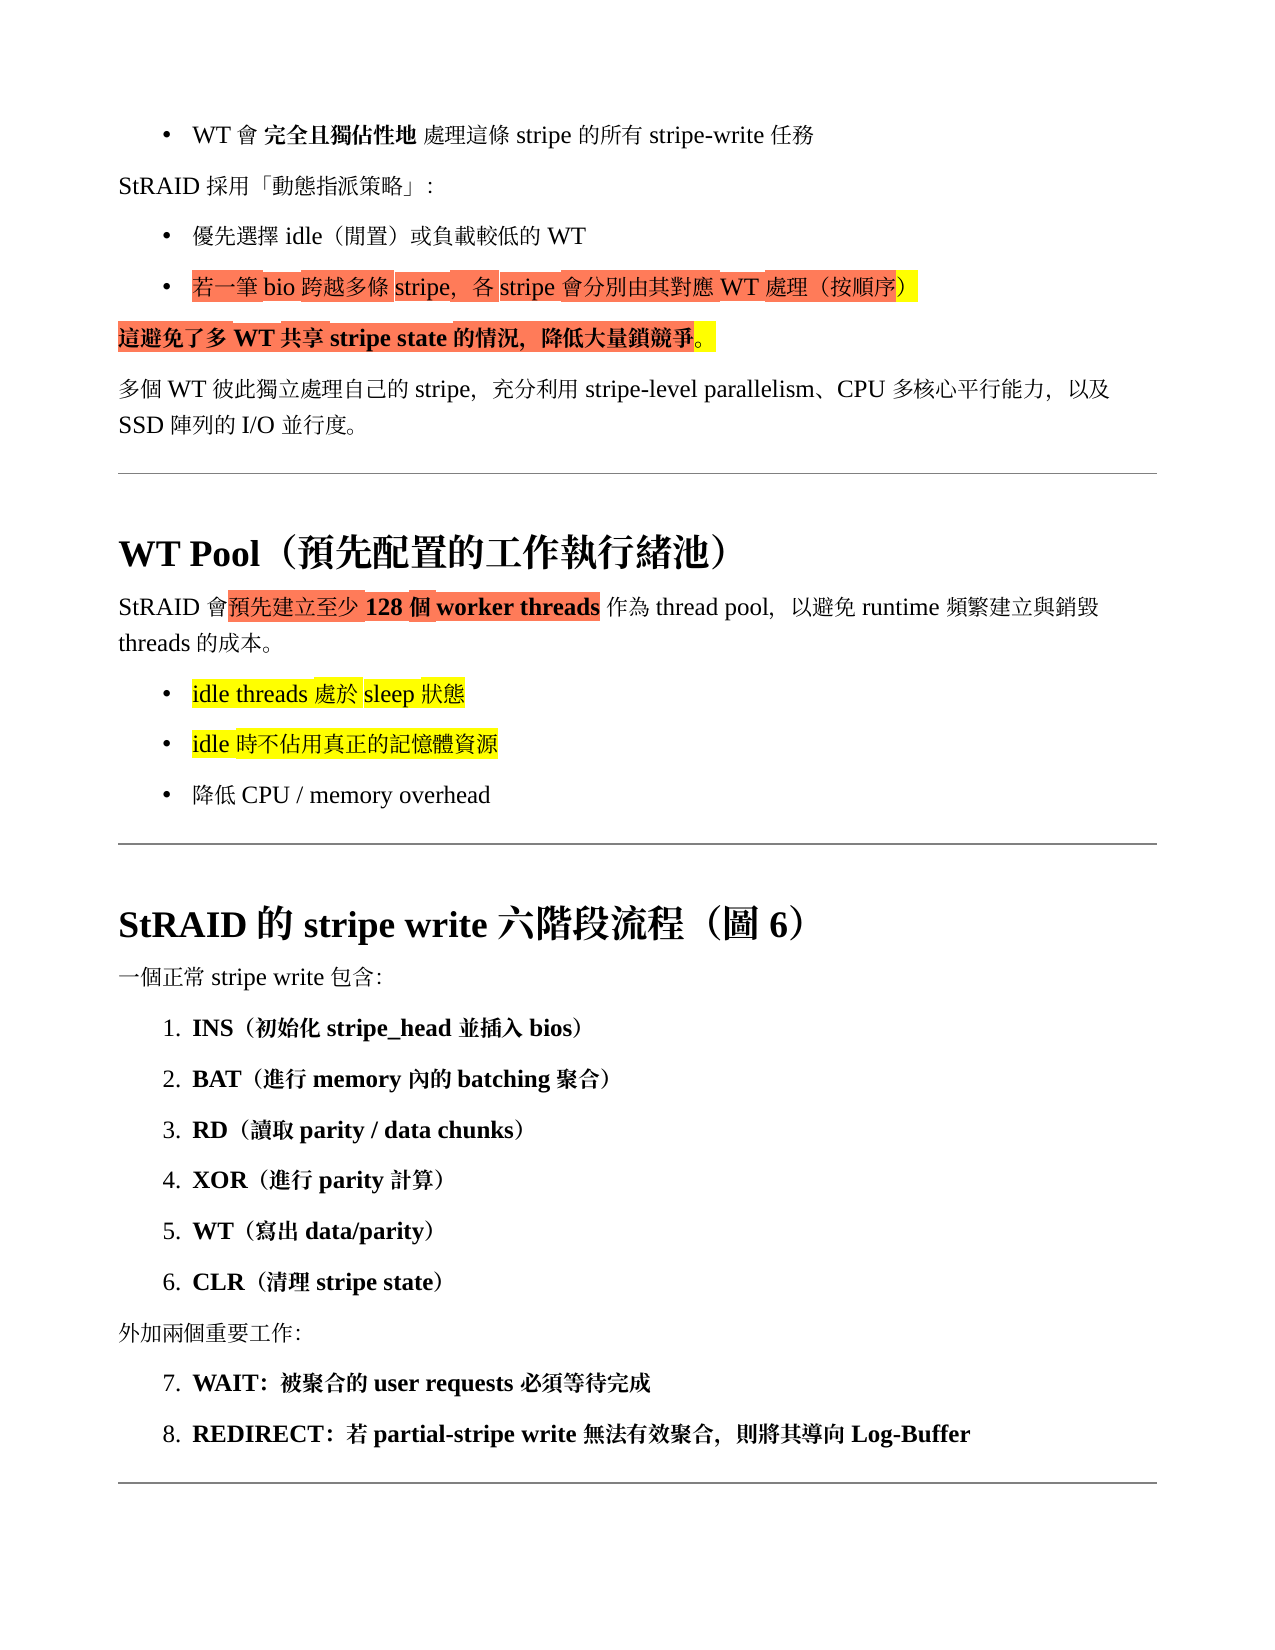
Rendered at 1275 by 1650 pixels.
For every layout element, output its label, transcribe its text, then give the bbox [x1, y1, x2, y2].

list WAIT：被聚合的 user requests 必須等待完成 [162, 1366, 1157, 1398]
text 這避免了多 WT 共享 stripe state 的情況，降低大量鎖競爭。 [118, 321, 1157, 352]
text StRAID 會預先建立至少 128 個 worker threads 作為 thread pool，以避免 runtime 頻繁建立與銷毀 threads 的成本。 [118, 590, 1157, 658]
text 一個正常 stripe write 包含： [118, 961, 1157, 992]
list XOR（進行 parity 計算） [162, 1163, 1157, 1195]
list BAT（進行 memory 內的 batching 聚合） [162, 1062, 1157, 1093]
list 若一筆 bio 跨越多條 stripe，各 stripe 會分別由其對應 WT 處理（按順序） [162, 270, 1157, 302]
list CLR（清理 stripe state） [162, 1265, 1157, 1296]
list 優先選擇 idle（閒置）或負載較低的 WT [162, 219, 1157, 251]
list idle 時不佔用真正的記憶體資源 [162, 728, 1157, 759]
list REDIRECT：若 partial-stripe write 無法有效聚合，則將其導向 Log-Buffer [162, 1417, 1157, 1449]
list WT（寫出 data/parity） [162, 1214, 1157, 1246]
list INS（初始化 stripe_head 並插入 bios） [162, 1011, 1157, 1043]
text 多個 WT 彼此獨立處理自己的 stripe，充分利用 stripe-level parallelism、CPU 多核心平行能力，以及 SSD 陣列的 I/O 並行度。 [118, 372, 1157, 439]
subtitle StRAID 的 stripe write 六階段流程（圖 6） [118, 894, 1157, 948]
list idle threads 處於 sleep 狀態 [162, 677, 1157, 708]
list RD（讀取 parity / data chunks） [162, 1113, 1157, 1144]
text StRAID 採用「動態指派策略」： [118, 169, 1157, 200]
list WT 會 完全且獨佔性地 處理這條 stripe 的所有 stripe-write 任務 [162, 118, 1157, 149]
text 外加兩個重要工作： [118, 1316, 1157, 1347]
list 降低 CPU / memory overhead [162, 778, 1157, 810]
subtitle WT Pool（預先配置的工作執行緒池） [118, 524, 1157, 578]
